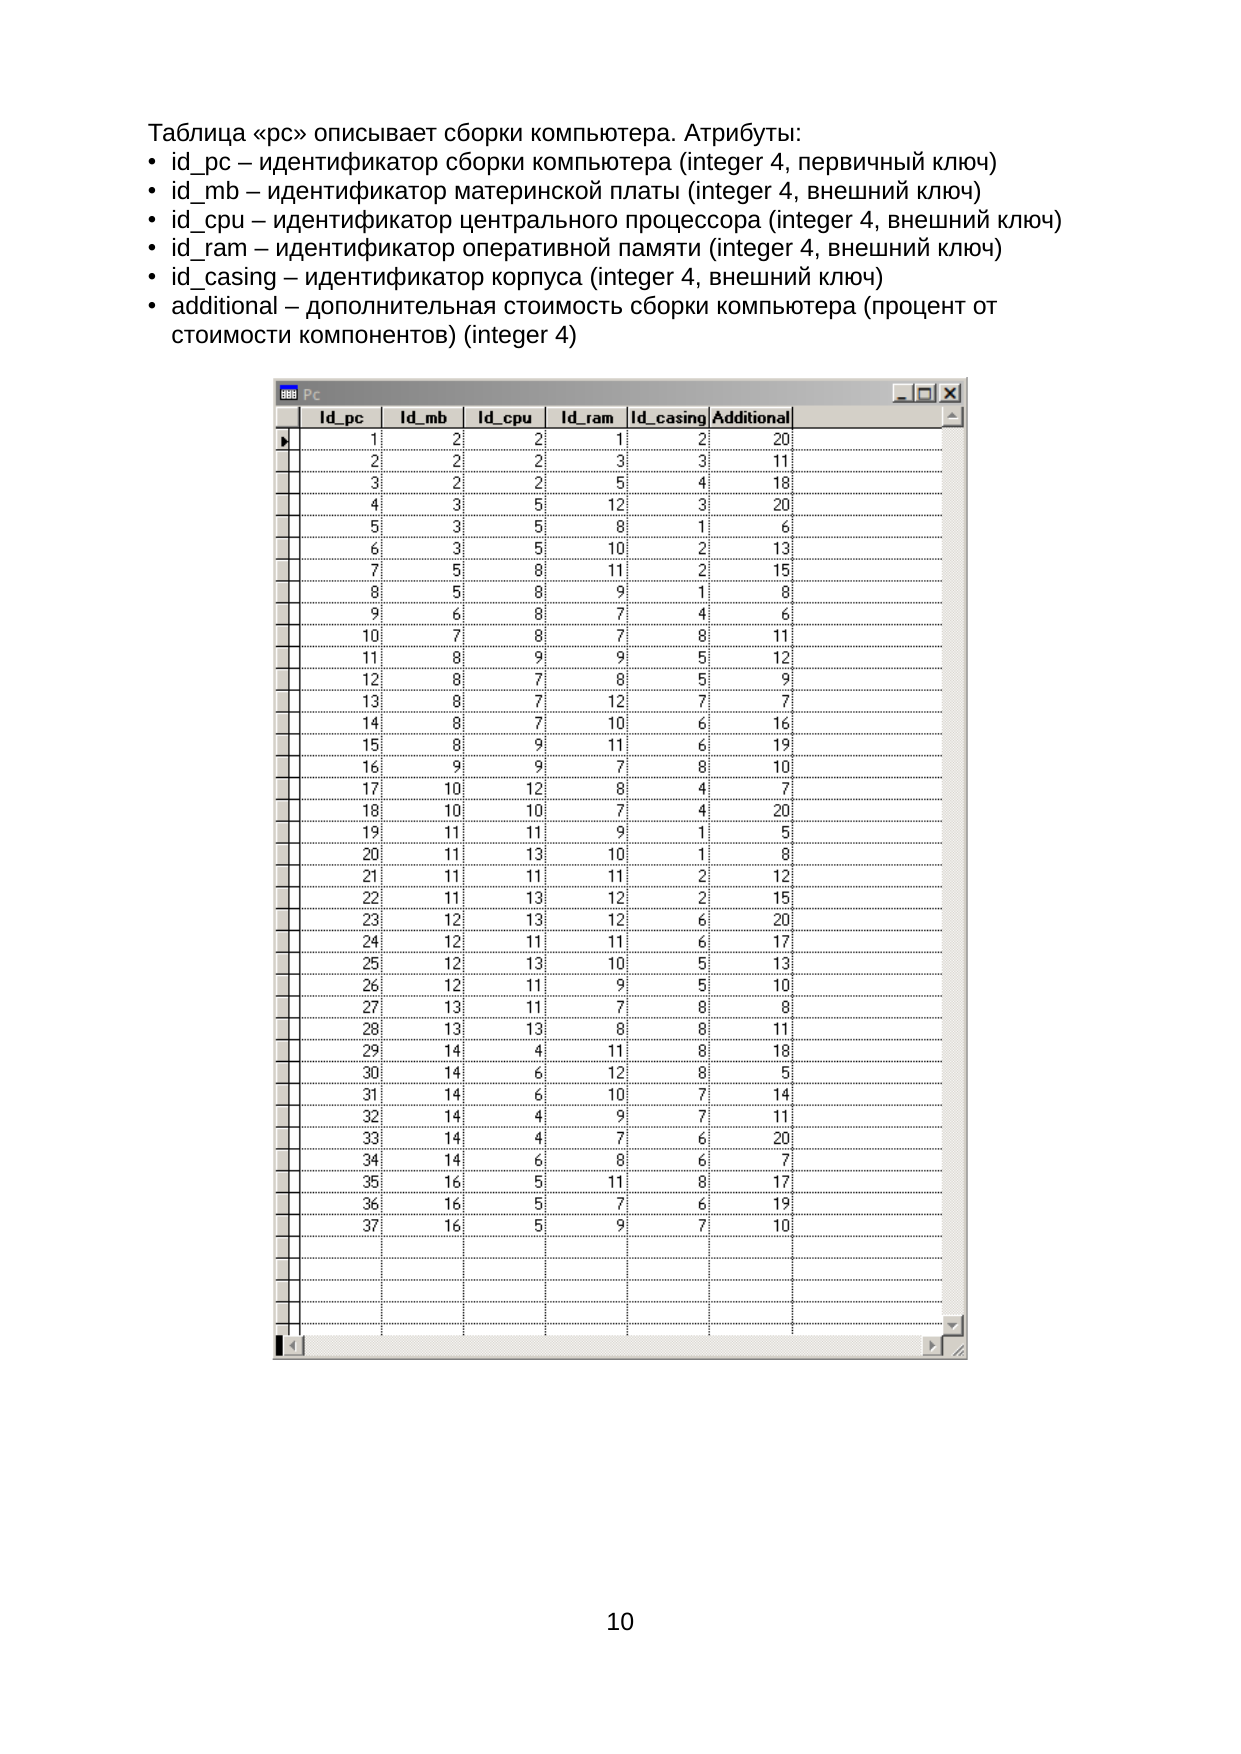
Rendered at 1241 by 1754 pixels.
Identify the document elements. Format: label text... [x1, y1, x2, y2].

list id_ram – идентификатор оперативной памяти (integer 4, внешний ключ) [148, 233, 1122, 262]
list id_pc – идентификатор сборки компьютера (integer 4, первичный ключ) [148, 147, 1122, 176]
picture [272, 377, 968, 1360]
list id_mb – идентификатор материнской платы (integer 4, внешний ключ) [148, 176, 1122, 204]
list id_casing – идентификатор корпуса (integer 4, внешний ключ) [148, 262, 1122, 291]
text Таблица «pc» описывает сборки компьютера. Атрибуты: [118, 118, 1122, 147]
list additional – дополнительная стоимость сборки компьютера (процент от стоимости компонентов) (integer 4) [148, 291, 1122, 349]
list id_cpu – идентификатор центрального процессора (integer 4, внешний ключ) [148, 204, 1122, 233]
